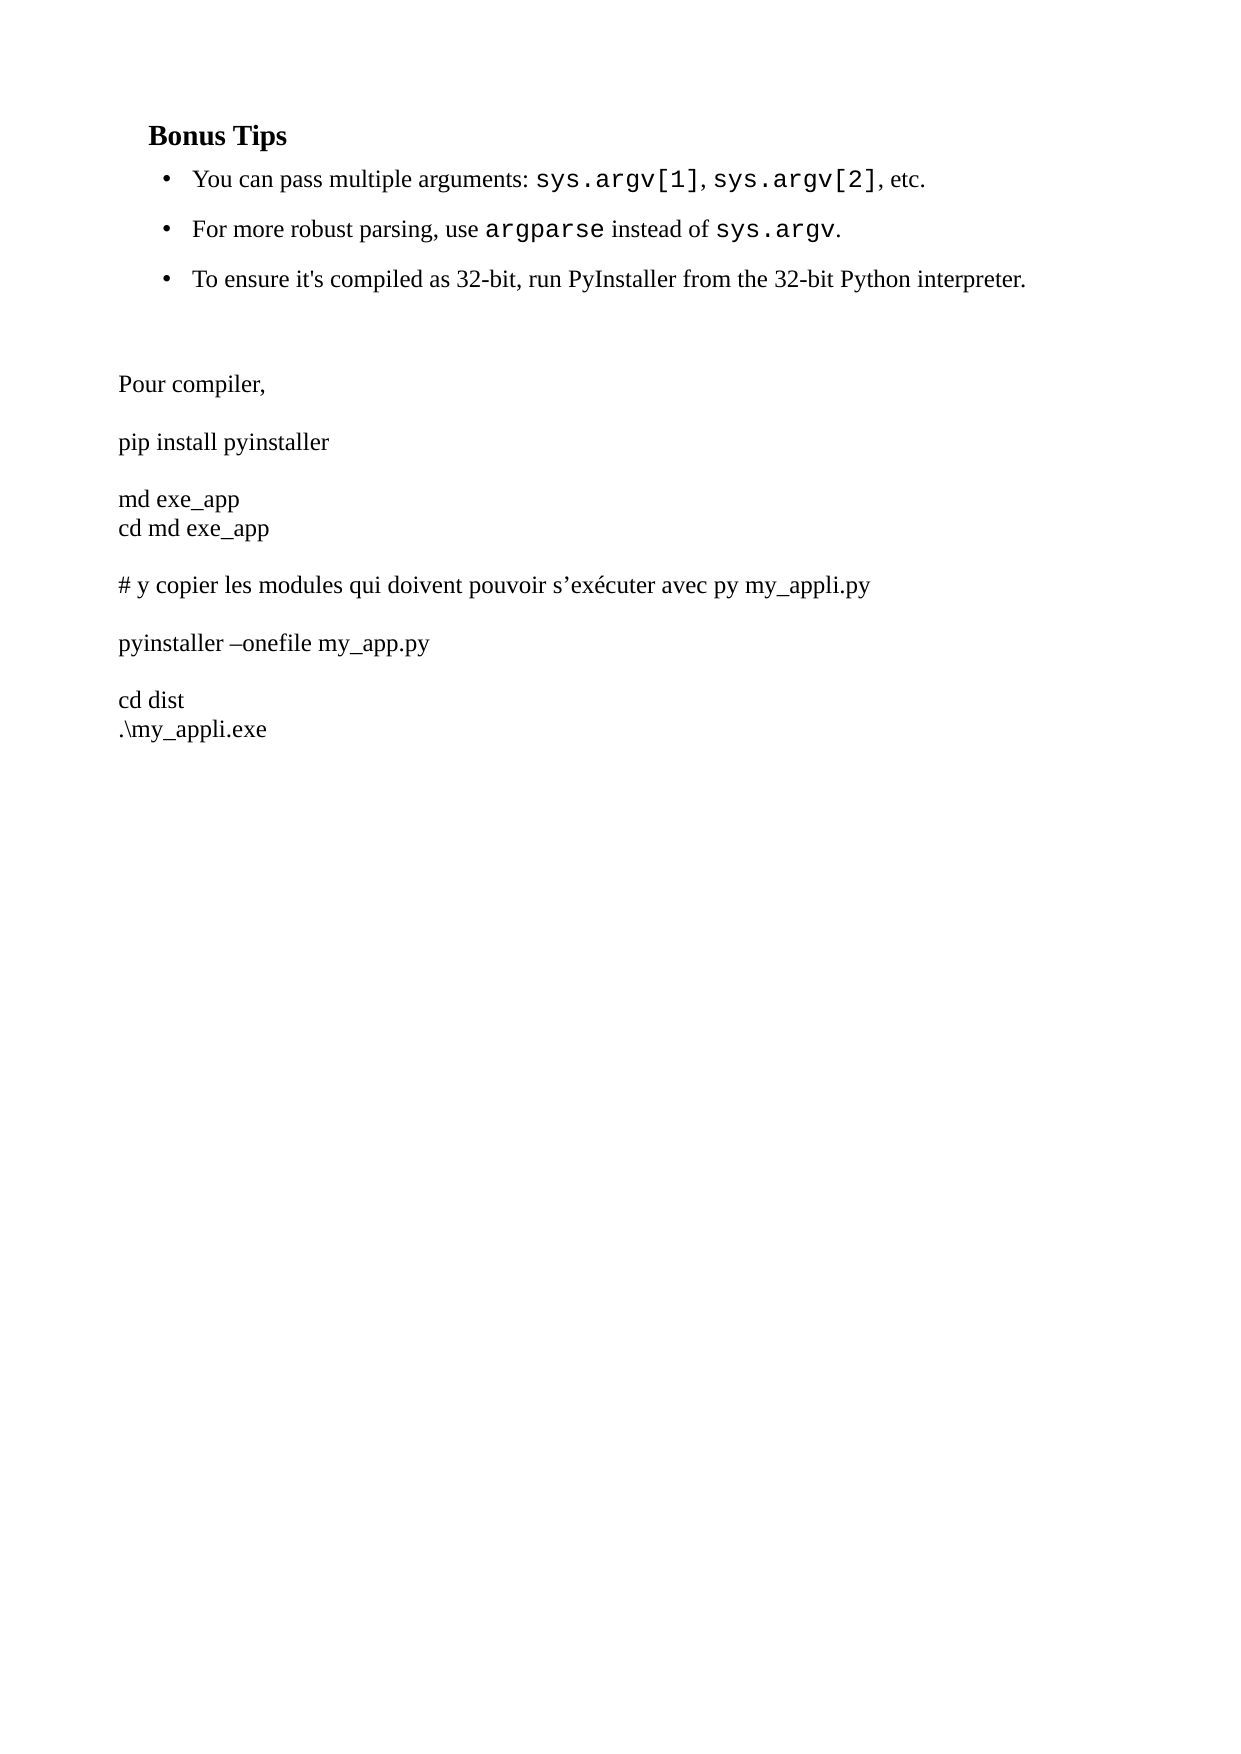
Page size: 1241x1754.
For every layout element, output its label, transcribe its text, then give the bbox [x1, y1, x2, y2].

text md exe_app [118, 484, 1122, 513]
list For more robust parsing, use argparse instead of sys.argv. [162, 214, 1122, 245]
text cd md exe_app [118, 513, 1122, 542]
subtitle 🧠 Bonus Tips [118, 118, 1122, 152]
text pip install pyinstaller [118, 427, 1122, 456]
list You can pass multiple arguments: sys.argv[1], sys.argv[2], etc. [162, 164, 1122, 195]
text .\my_appli.exe [118, 714, 1122, 743]
text Pour compiler, [118, 369, 1122, 398]
text cd dist [118, 686, 1122, 714]
text # y copier les modules qui doivent pouvoir s’exécuter avec py my_appli.py [118, 571, 1122, 599]
list To ensure it's compiled as 32-bit, run PyInstaller from the 32-bit Python interpreter. [162, 264, 1122, 293]
text pyinstaller –onefile my_app.py [118, 628, 1122, 657]
